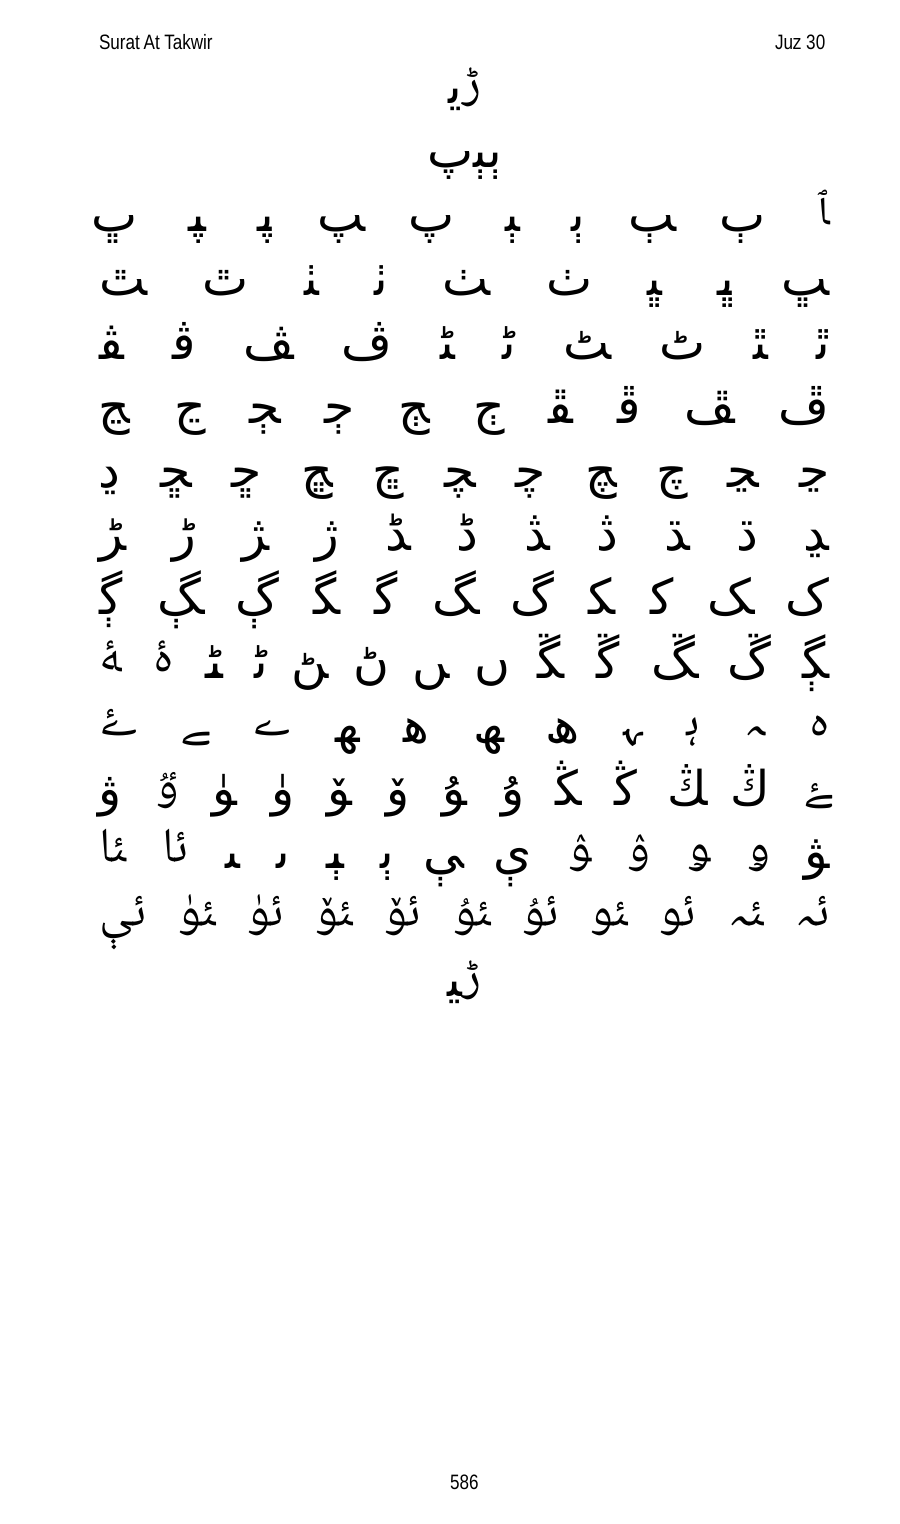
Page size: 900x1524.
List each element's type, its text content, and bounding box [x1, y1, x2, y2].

text ﯟ ﯠ ﯡ ﯢ ﯣ ﯤ ﯥ ﯦ ﯧ ﯨ ﯩ ﯪ ﯫ [99, 825, 829, 889]
text ﭑ ﭒ ﭓ ﭔ ﭕ ﭖ ﭗ ﭘ ﭙ ﭚ [99, 188, 829, 252]
text ﭛ ﭜ ﭝ ﭞ ﭟ ﭠ ﭡ ﭢ ﭣ [99, 252, 829, 315]
text ﮦ ﮧ ﮨ ﮩ ﮪ ﮫ ﮬ ﮭ ﮮ ﮯ ﮰ [99, 698, 829, 762]
text ﭤ ﭥ ﭦ ﭧ ﭨ ﭩ ﭪ ﭫ ﭬ ﭭ [99, 315, 829, 379]
text ﭸ ﭹ ﭺ ﭻ ﭼ ﭽ ﭾ ﭿ ﮀ ﮁ ﮂ [99, 443, 829, 507]
text ﯬ ﯭ ﯮ ﯯ ﯰ ﯱ ﯲ ﯳ ﯴ ﯵ ﯶ [99, 889, 829, 953]
text ﮃ ﮄ ﮅ ﮆ ﮇ ﮈ ﮉ ﮊ ﮋ ﮌ ﮍ [99, 507, 829, 571]
text ﮌﯾ [99, 60, 829, 124]
text ﮱ ﯓ ﯔ ﯕ ﯖ ﯗ ﯘ ﯙ ﯚ ﯛ ﯜ ﯝ ﯞ [99, 762, 829, 825]
text ﭔﭕﭖ [99, 124, 829, 188]
text ﮎ ﮏ ﮐ ﮑ ﮒ ﮓ ﮔ ﮕ ﮖ ﮗ ﮘ [99, 571, 829, 635]
text ﮌﯿ [99, 953, 829, 1016]
text ﭮ ﭯ ﭰ ﭱ ﭲ ﭳ ﭴ ﭵ ﭶ ﭷ [99, 379, 829, 443]
text ﮙ ﮚ ﮛ ﮜ ﮝ ﮞ ﮟ ﮠ ﮡ ﮢ ﮣ ﮤ ﮥ [99, 635, 829, 698]
